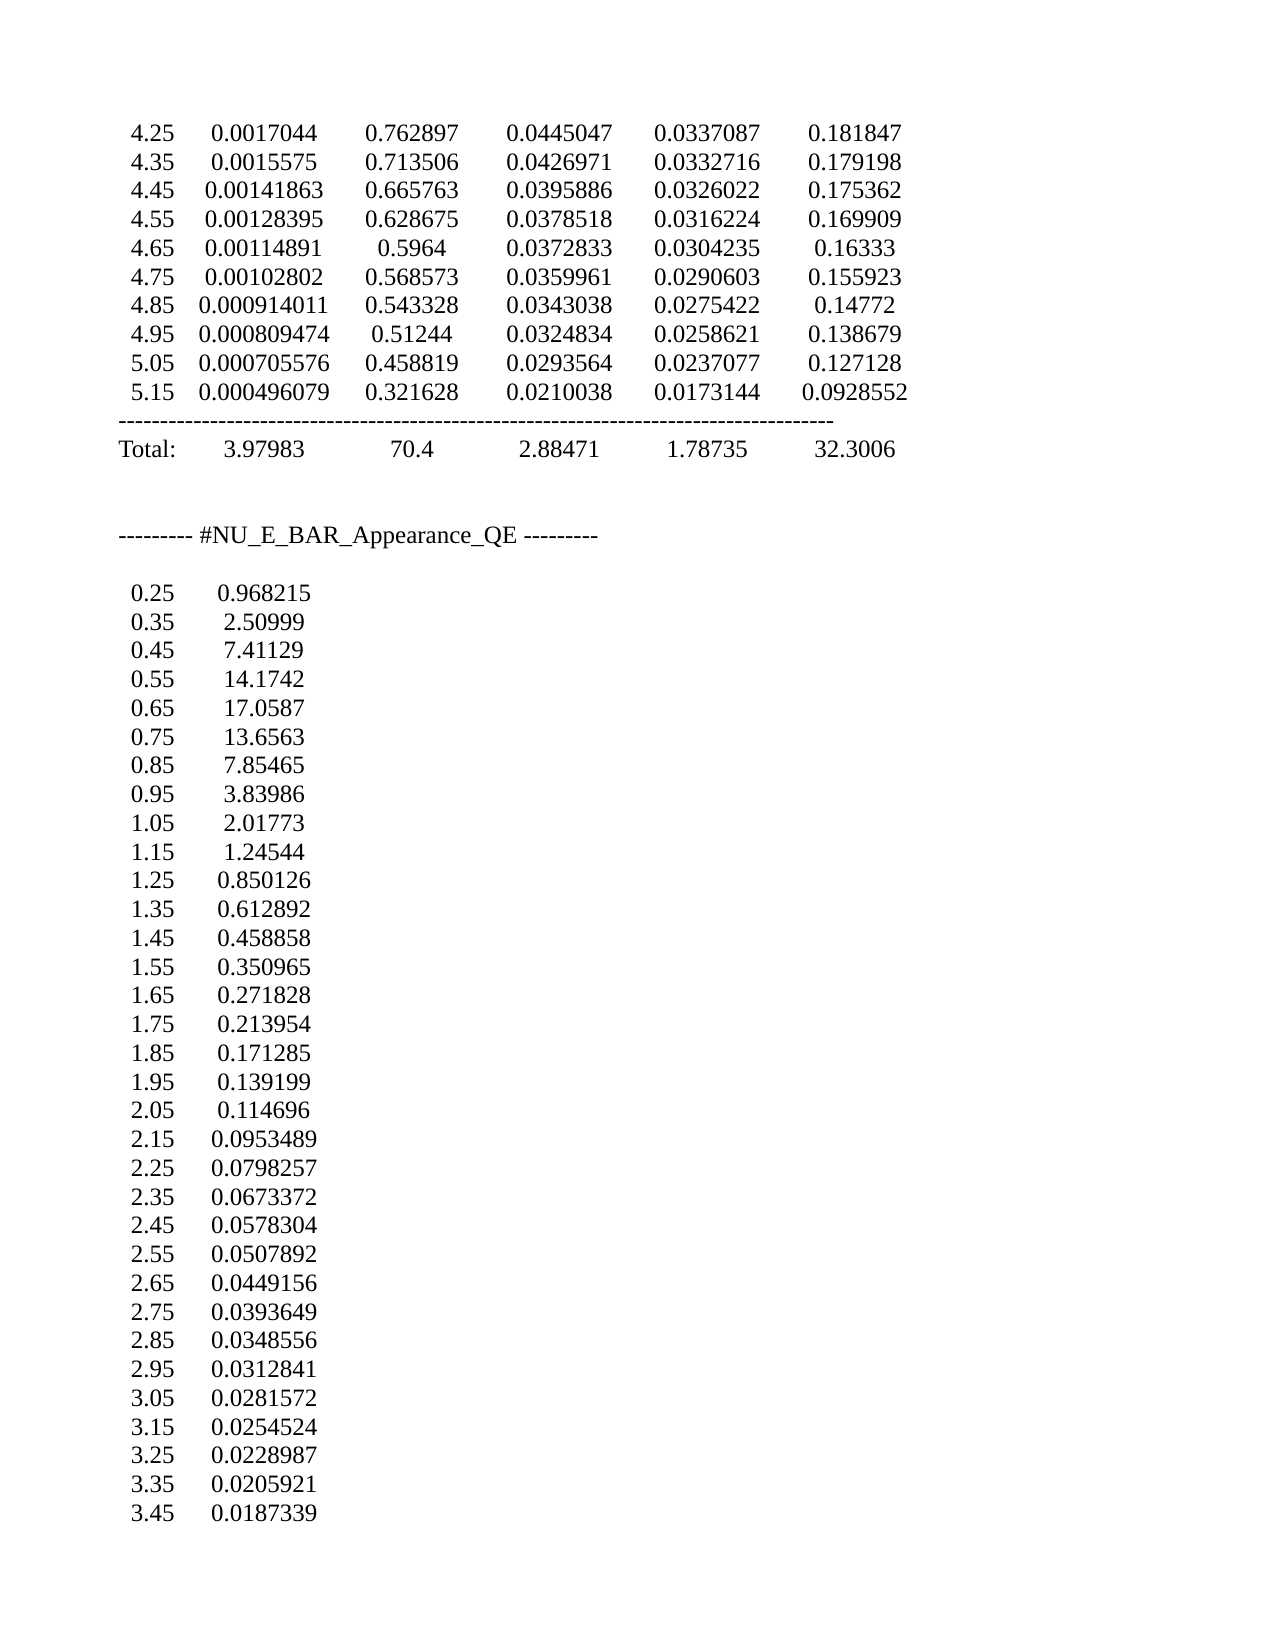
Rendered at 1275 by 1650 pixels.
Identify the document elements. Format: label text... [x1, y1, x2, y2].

text 4.75 0.00102802 0.568573 0.0359961 0.0290603 0.155923 [118, 262, 1157, 291]
text 4.45 0.00141863 0.665763 0.0395886 0.0326022 0.175362 [118, 176, 1157, 204]
text 0.45 7.41129 [118, 636, 1157, 664]
text 1.05 2.01773 [118, 808, 1157, 837]
text 4.95 0.000809474 0.51244 0.0324834 0.0258621 0.138679 [118, 319, 1157, 348]
text 3.15 0.0254524 [118, 1412, 1157, 1441]
text 5.15 0.000496079 0.321628 0.0210038 0.0173144 0.0928552 [118, 377, 1157, 406]
text 1.85 0.171285 [118, 1038, 1157, 1067]
text 3.25 0.0228987 [118, 1441, 1157, 1469]
text 2.85 0.0348556 [118, 1326, 1157, 1354]
text 2.95 0.0312841 [118, 1354, 1157, 1383]
text 2.65 0.0449156 [118, 1268, 1157, 1297]
text 4.65 0.00114891 0.5964 0.0372833 0.0304235 0.16333 [118, 233, 1157, 262]
text --------- #NU_E_BAR_Appearance_QE --------- [118, 521, 1157, 549]
text 4.35 0.0015575 0.713506 0.0426971 0.0332716 0.179198 [118, 147, 1157, 176]
text 2.05 0.114696 [118, 1096, 1157, 1124]
text 2.55 0.0507892 [118, 1239, 1157, 1268]
text 4.25 0.0017044 0.762897 0.0445047 0.0337087 0.181847 [118, 118, 1157, 147]
text 0.75 13.6563 [118, 722, 1157, 751]
text 2.35 0.0673372 [118, 1182, 1157, 1211]
text 2.25 0.0798257 [118, 1153, 1157, 1182]
text 0.95 3.83986 [118, 779, 1157, 808]
text 4.85 0.000914011 0.543328 0.0343038 0.0275422 0.14772 [118, 291, 1157, 319]
text 2.15 0.0953489 [118, 1124, 1157, 1153]
text 1.35 0.612892 [118, 894, 1157, 923]
text 0.25 0.968215 [118, 578, 1157, 607]
text 1.55 0.350965 [118, 952, 1157, 981]
text 4.55 0.00128395 0.628675 0.0378518 0.0316224 0.169909 [118, 204, 1157, 233]
text 1.95 0.139199 [118, 1067, 1157, 1096]
text 0.65 17.0587 [118, 693, 1157, 722]
text 3.05 0.0281572 [118, 1383, 1157, 1412]
text 2.75 0.0393649 [118, 1297, 1157, 1326]
text 2.45 0.0578304 [118, 1211, 1157, 1239]
text -------------------------------------------------------------------------------------- [118, 406, 1157, 434]
text 1.65 0.271828 [118, 981, 1157, 1009]
text 3.35 0.0205921 [118, 1469, 1157, 1498]
text 3.45 0.0187339 [118, 1498, 1157, 1527]
text 1.25 0.850126 [118, 866, 1157, 894]
text 0.85 7.85465 [118, 751, 1157, 779]
text 5.05 0.000705576 0.458819 0.0293564 0.0237077 0.127128 [118, 348, 1157, 377]
text 1.45 0.458858 [118, 923, 1157, 952]
text 0.35 2.50999 [118, 607, 1157, 636]
text 0.55 14.1742 [118, 664, 1157, 693]
text 1.15 1.24544 [118, 837, 1157, 866]
text Total: 3.97983 70.4 2.88471 1.78735 32.3006 [118, 434, 1157, 463]
text 1.75 0.213954 [118, 1009, 1157, 1038]
